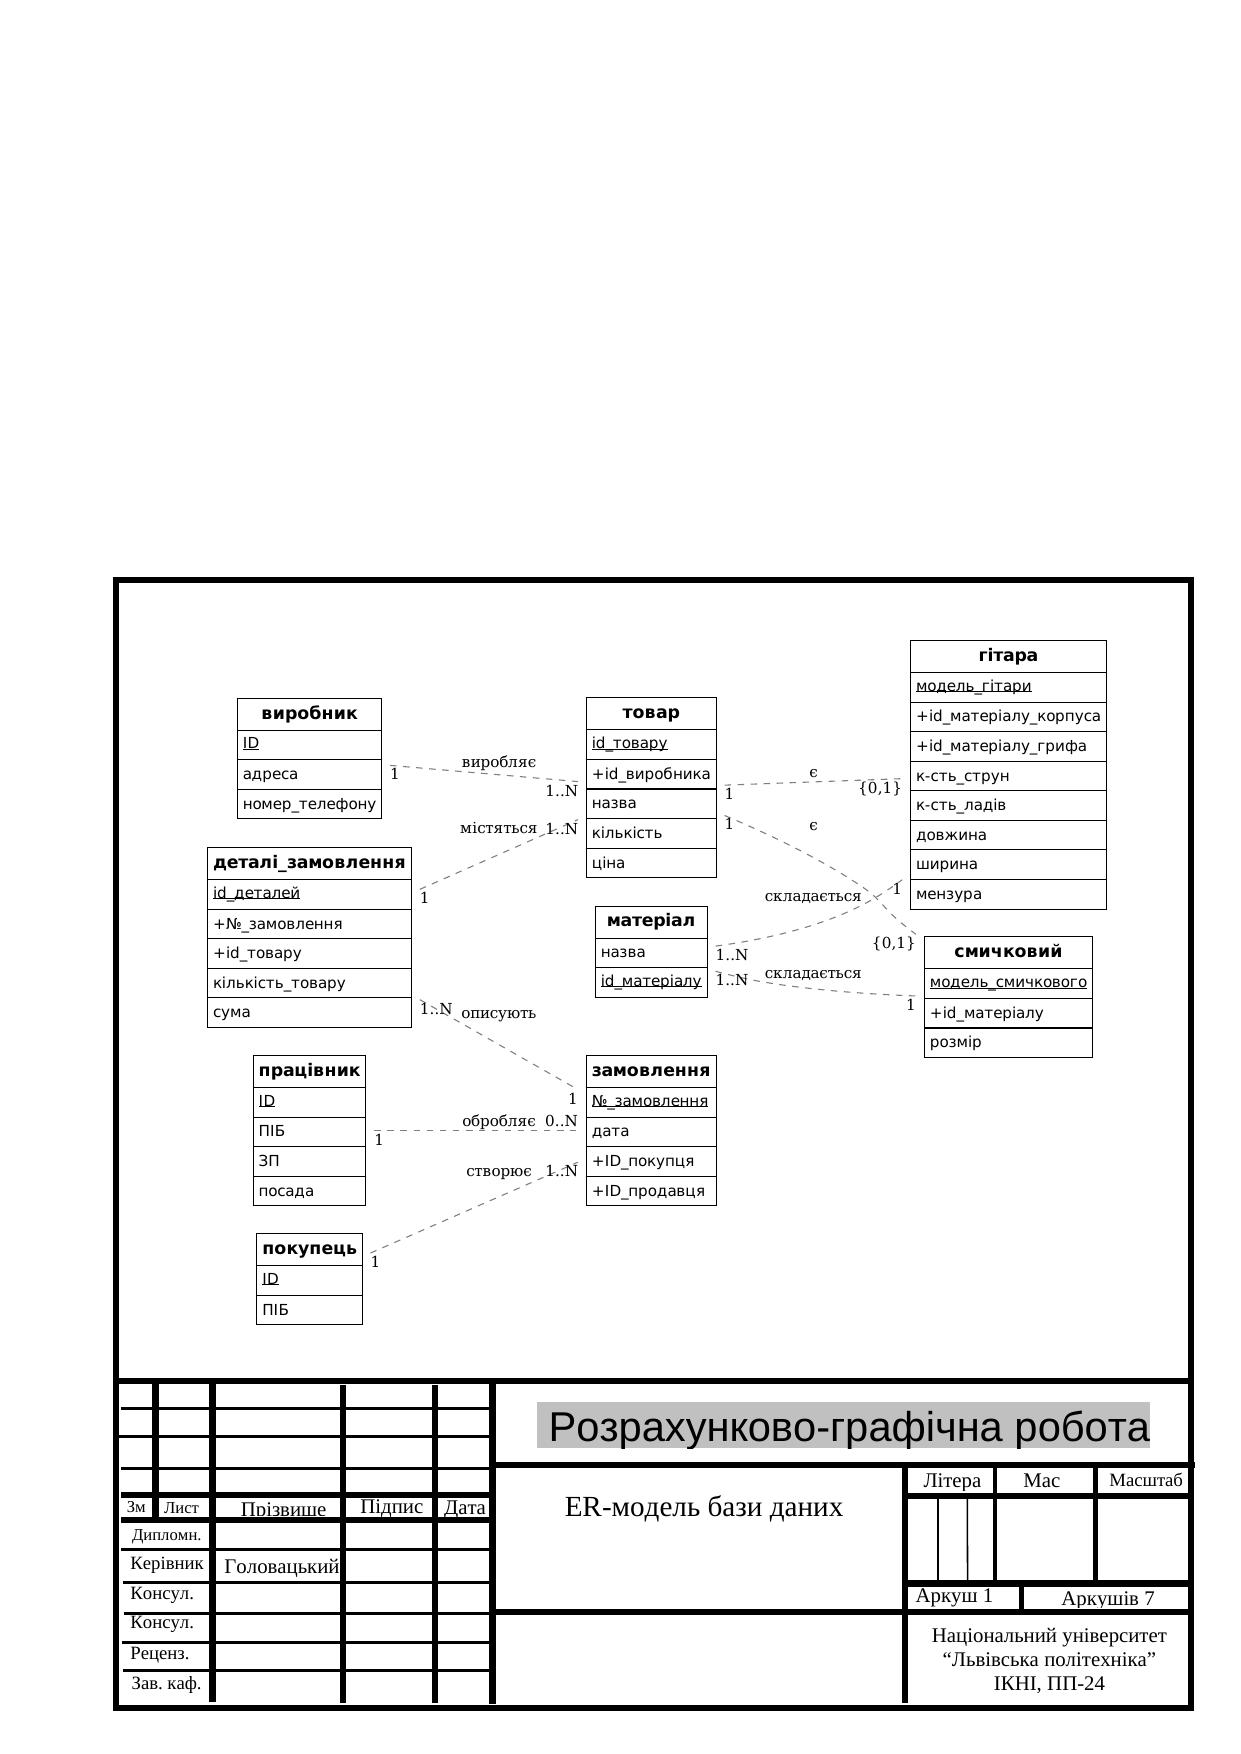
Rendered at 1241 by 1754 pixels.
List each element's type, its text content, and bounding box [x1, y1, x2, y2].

text Підпис [356, 1494, 427, 1518]
text Консул. [130, 1611, 224, 1633]
text Реценз. [130, 1642, 224, 1663]
text Літера [923, 1468, 984, 1491]
text “Львівська політехніка” [919, 1647, 1179, 1671]
text Лист [164, 1498, 200, 1517]
text Дата [444, 1495, 486, 1519]
text Головацький [224, 1554, 381, 1578]
text Масштаб [1109, 1469, 1192, 1491]
text Національний університет [919, 1623, 1179, 1647]
subtitle Розрахунково-графічна робота [509, 1402, 1178, 1448]
text ІКНІ, ПП-24 [919, 1671, 1179, 1695]
text ER-модель бази даних [539, 1489, 868, 1523]
text Керівник [130, 1552, 224, 1573]
text Аркушів 7 [1041, 1586, 1174, 1608]
text Дипломн. [132, 1525, 205, 1544]
text Зав. каф. [131, 1672, 226, 1693]
text Аркуш 1 [905, 1583, 1004, 1607]
text Консул. [130, 1582, 224, 1603]
text Зм [127, 1497, 163, 1516]
text Маса [1023, 1468, 1065, 1491]
text Прізвище [241, 1497, 330, 1516]
